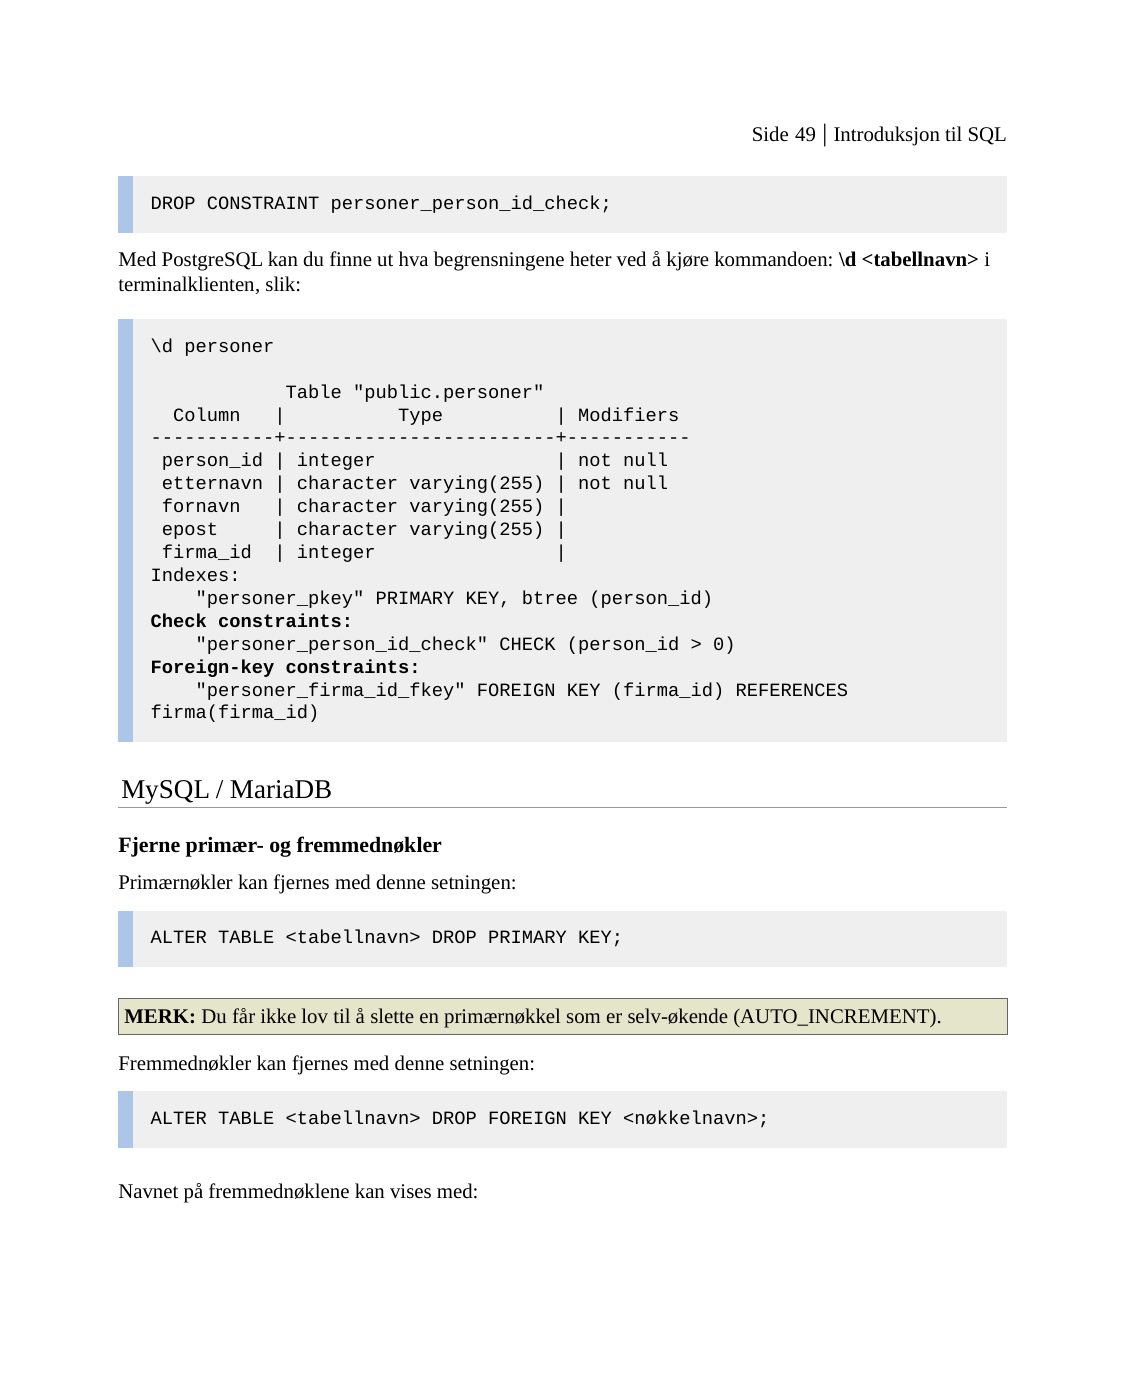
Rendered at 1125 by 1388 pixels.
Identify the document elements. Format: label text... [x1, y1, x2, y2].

text "personer_pkey" PRIMARY KEY, btree (person_id) [133, 571, 1007, 594]
text \d personer [133, 319, 1007, 365]
text fornavn | character varying(255) | [133, 479, 1007, 502]
text firma_id | integer | [133, 525, 1007, 548]
text DROP CONSTRAINT personer_person_id_check; [133, 176, 1007, 233]
text MERK: Du får ikke lov til å slette en primærnøkkel som er selv-økende (AUTO_INCREMENT). [119, 999, 1007, 1034]
text Fremmednøkler kan fjernes med denne setningen: [118, 1051, 1007, 1075]
subtitle MySQL / MariaDB [118, 770, 1007, 807]
text "personer_firma_id_fkey" FOREIGN KEY (firma_id) REFERENCES firma(firma_id) [133, 663, 1007, 742]
text Primærnøkler kan fjernes med denne setningen: [118, 870, 1007, 894]
text Table "public.personer" [133, 365, 1007, 388]
text Med PostgreSQL kan du finne ut hva begrensningene heter ved å kjøre kommandoen: \d <tabellnavn> i terminalklienten, slik: [118, 246, 1007, 296]
text person_id | integer | not null [133, 433, 1007, 456]
text ALTER TABLE <tabellnavn> DROP PRIMARY KEY; [133, 911, 1007, 967]
subtitle Fjerne primær- og fremmednøkler [118, 832, 1007, 857]
text "personer_person_id_check" CHECK (person_id > 0) [133, 617, 1007, 640]
text ALTER TABLE <tabellnavn> DROP FOREIGN KEY <nøkkelnavn>; [133, 1091, 1007, 1148]
text Check constraints: [133, 594, 1007, 617]
text epost | character varying(255) | [133, 502, 1007, 525]
text -----------+------------------------+----------- [133, 411, 1007, 433]
text etternavn | character varying(255) | not null [133, 456, 1007, 479]
text Foreign-key constraints: [133, 640, 1007, 663]
text Column | Type | Modifiers [133, 388, 1007, 411]
text Indexes: [133, 548, 1007, 571]
text Navnet på fremmednøklene kan vises med: [118, 1179, 1007, 1203]
